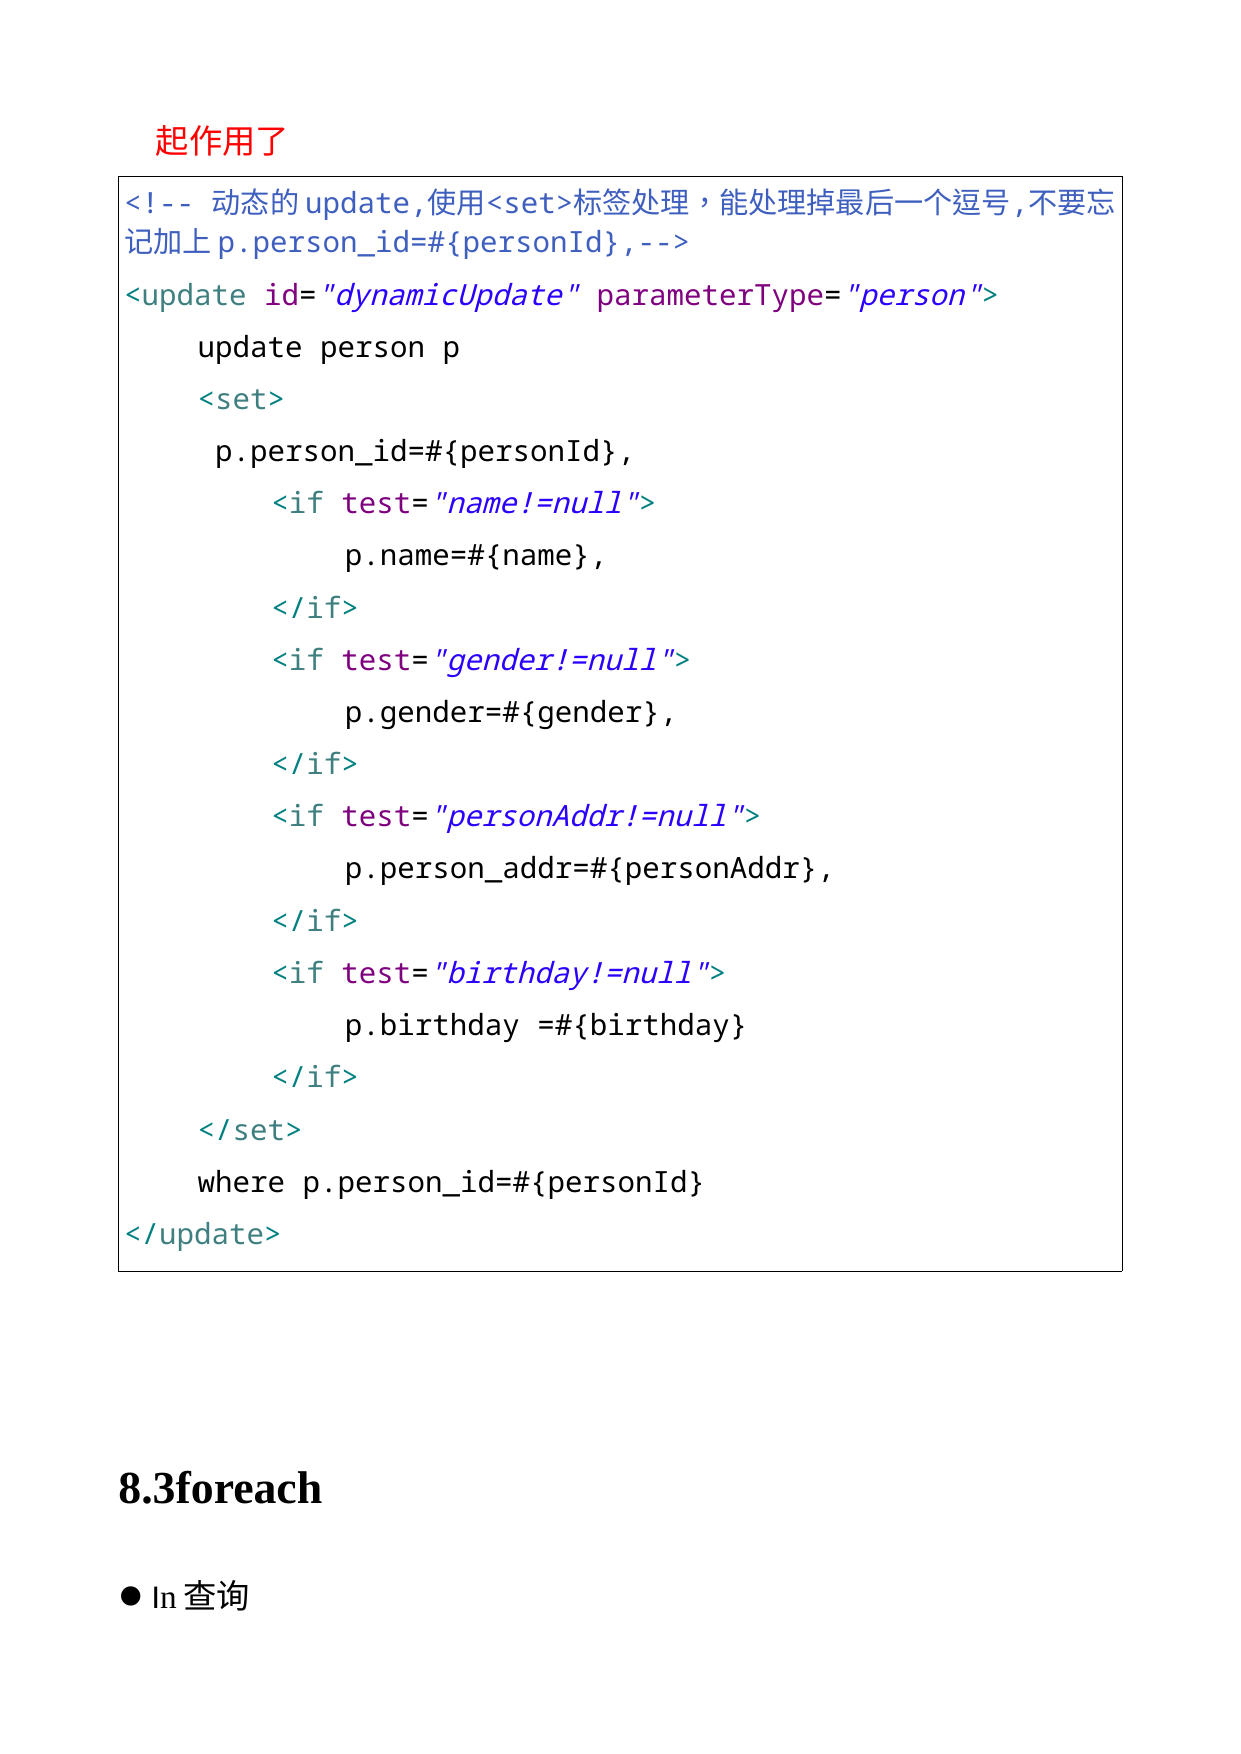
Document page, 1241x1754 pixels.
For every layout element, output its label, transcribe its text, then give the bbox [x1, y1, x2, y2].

text 起作用了 [156, 118, 1122, 163]
subtitle 8.3foreach [118, 1461, 1122, 1513]
text lIn查询 [118, 1570, 1122, 1618]
table_header <!-- 动态的update,使用<set>标签处理，能处理掉最后一个逗号,不要忘记加上p.person_id=#{personId},--> <update id="dynamicUpdate" parameterType="person"> update person p <set> p.person_id=#{personId}, <if test="name!=null"> p.name=#{name}, </if> <if test="gender!=null"> p.gender=#{gender}, </if> <if test="personAddr!=null"> p.person_addr=#{personAddr}, </if> <if test="birthday!=null"> p.birthday =#{birthday} </if> </set> where p.person_id=#{personId} </update> [119, 177, 1122, 1271]
